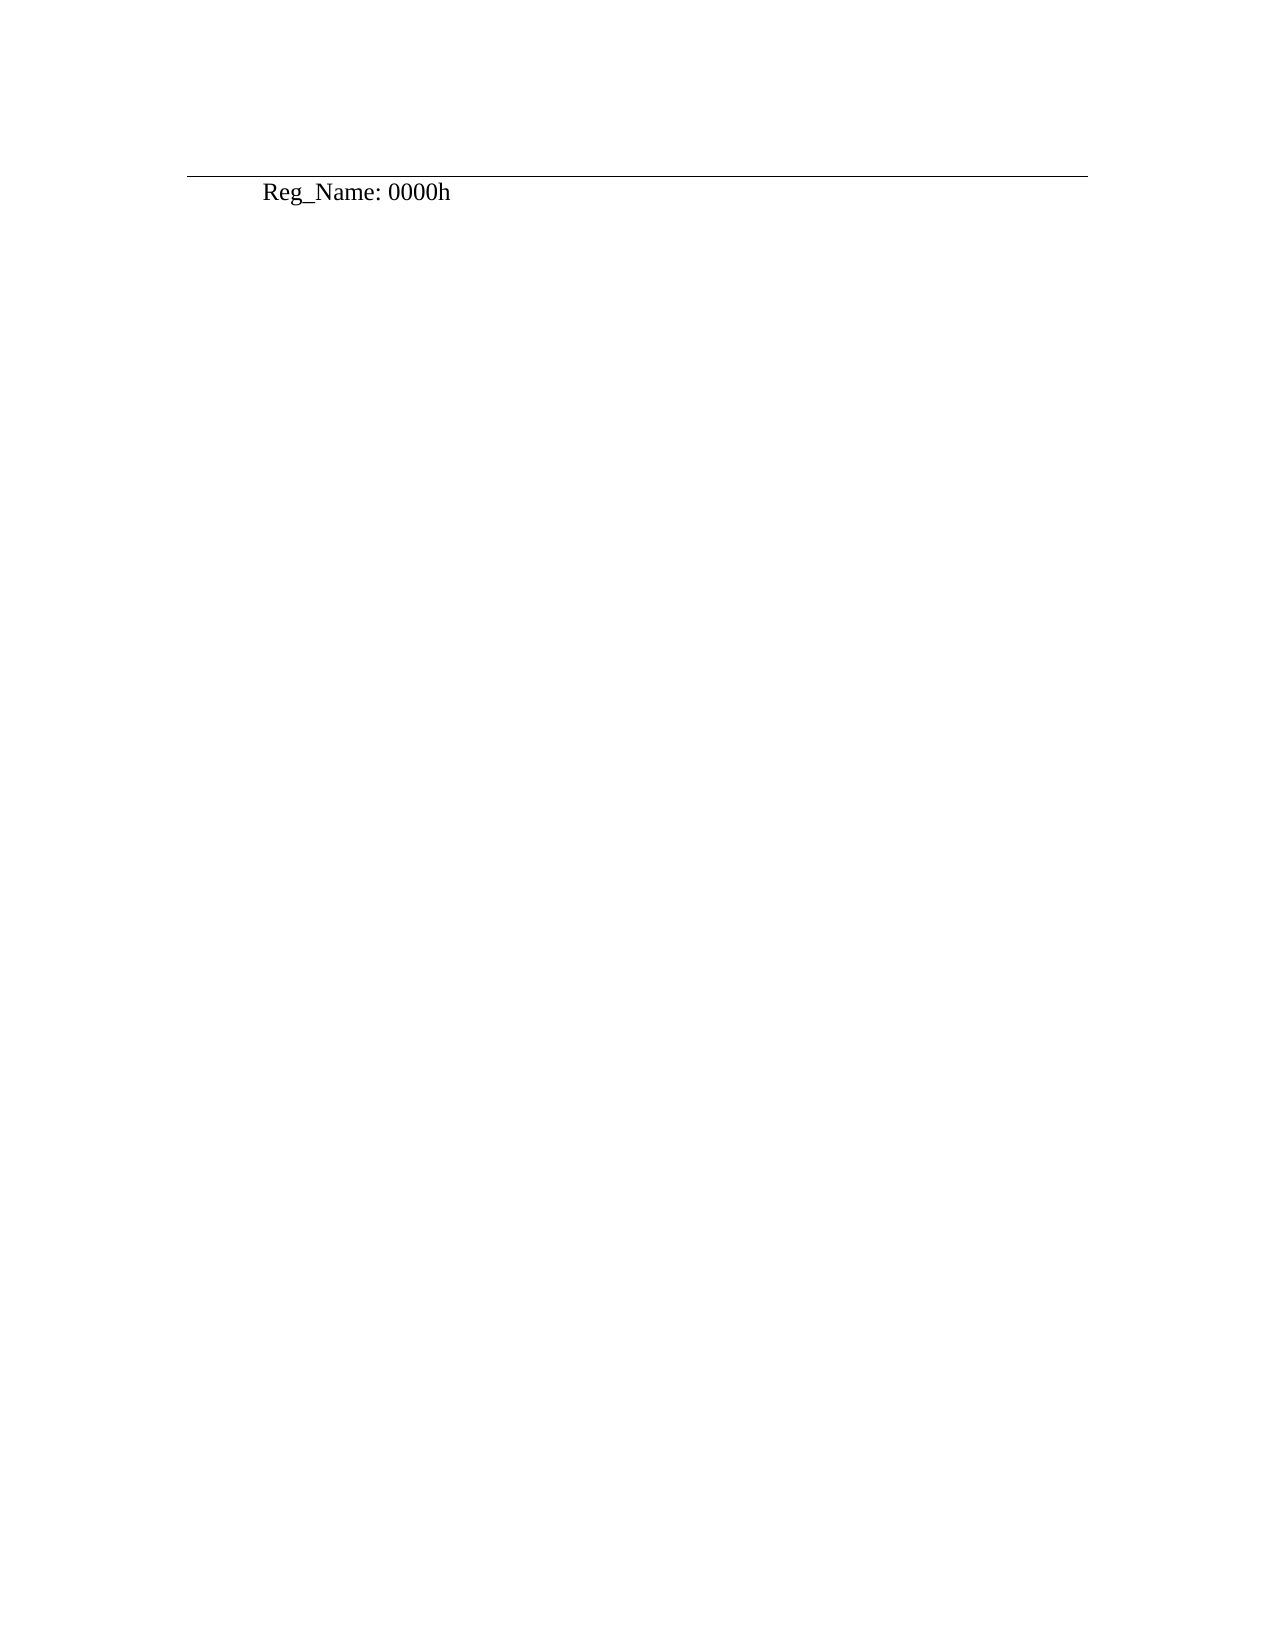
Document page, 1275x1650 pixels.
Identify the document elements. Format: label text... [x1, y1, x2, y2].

text Reg_Name: 0000h [187, 177, 1088, 206]
